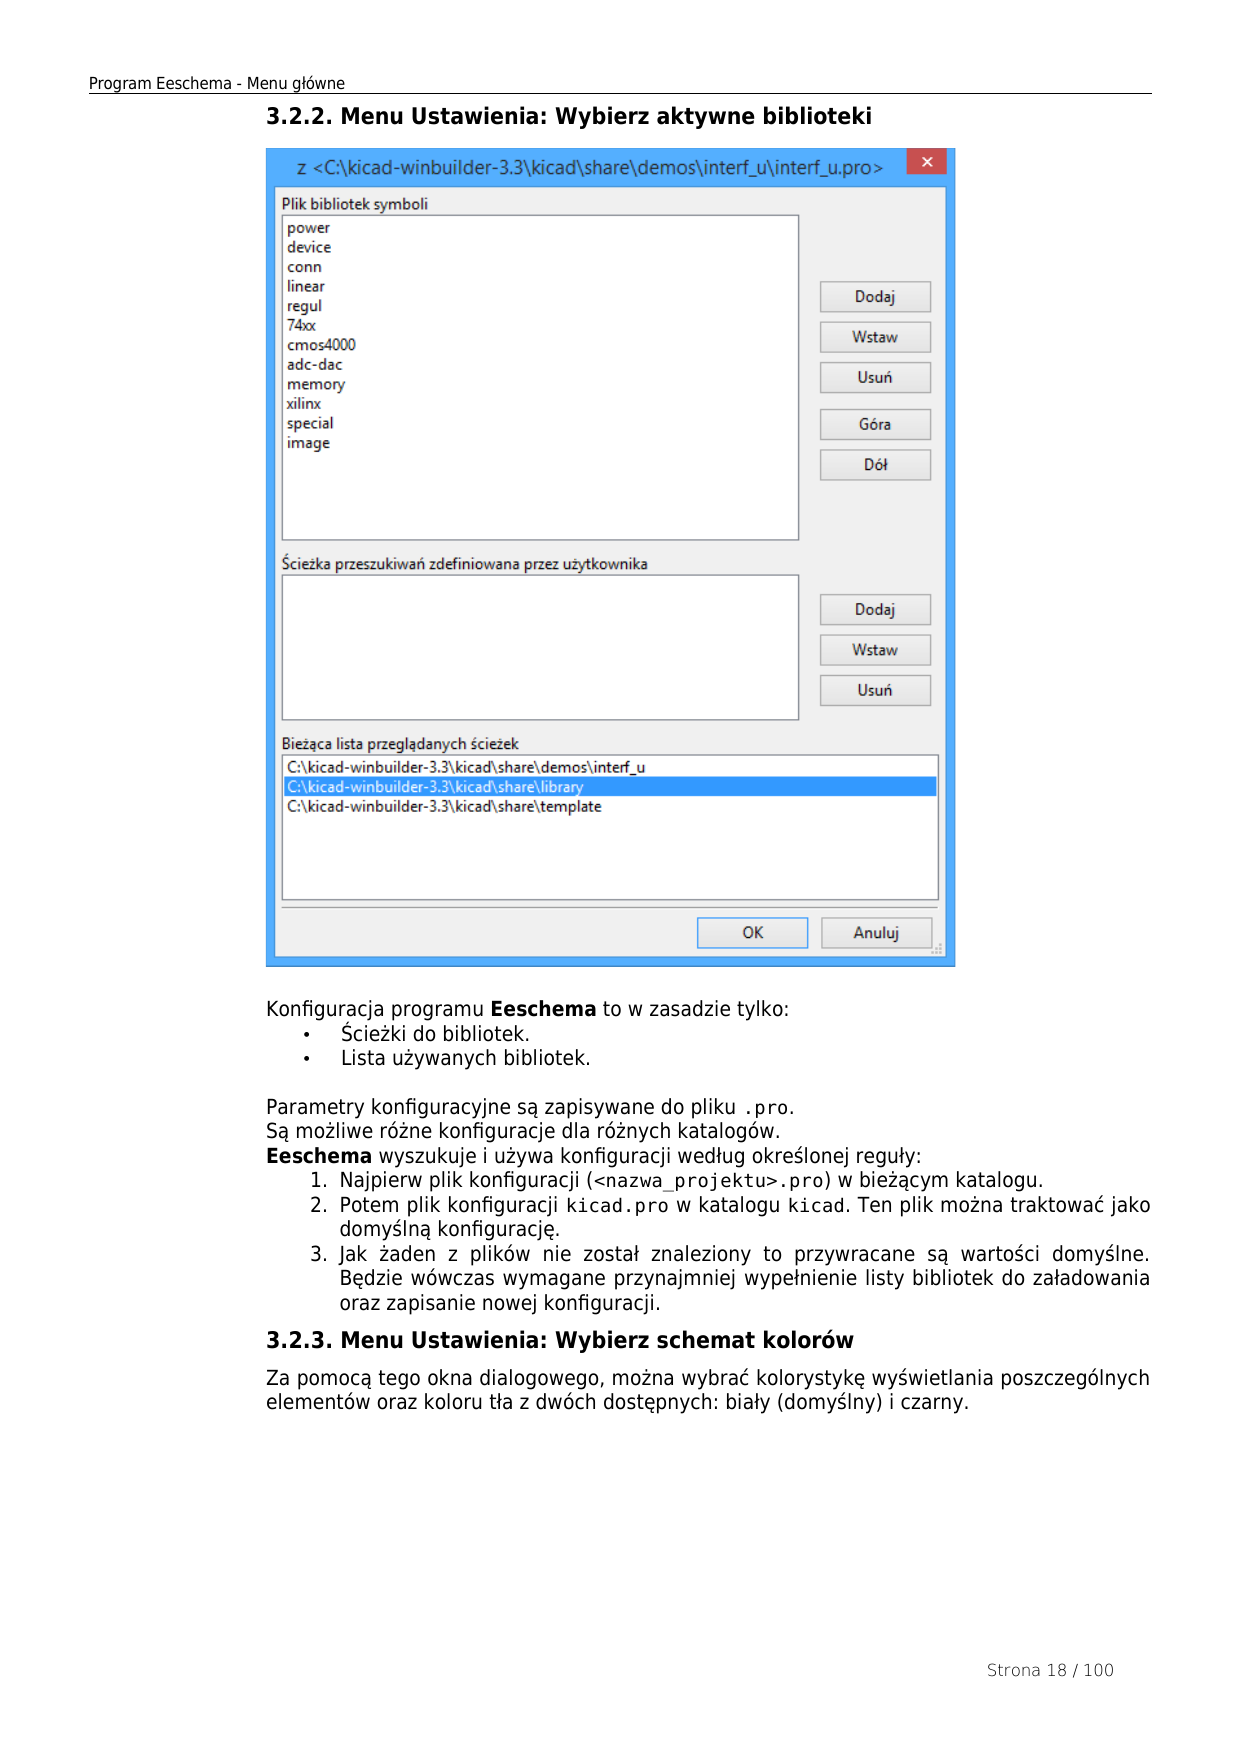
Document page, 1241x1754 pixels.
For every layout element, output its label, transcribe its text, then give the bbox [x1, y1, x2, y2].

text Konfiguracja programu Eeschema to w zasadzie tylko: [266, 997, 1152, 1021]
list Potem plik konfiguracji kicad.pro w katalogu kicad. Ten plik można traktować jako domyślną konfigurację. [310, 1193, 1152, 1242]
list Jak żaden z plików nie został znaleziony to przywracane są wartości domyślne. Będzie wówczas wymagane przynajmniej wypełnienie listy bibliotek do załadowania oraz zapisanie nowej konfiguracji. [310, 1242, 1152, 1315]
list Najpierw plik konfiguracji (<nazwa_projektu>.pro) w bieżącym katalogu. [310, 1168, 1152, 1193]
text Są możliwe różne konfiguracje dla różnych katalogów. [266, 1119, 1152, 1144]
picture [265, 148, 956, 967]
text Za pomocą tego okna dialogowego, można wybrać kolorystykę wyświetlania poszczególnych elementów oraz koloru tła z dwóch dostępnych: biały (domyślny) i czarny. [266, 1366, 1152, 1415]
text Eeschema wyszukuje i używa konfiguracji według określonej reguły: [266, 1144, 1152, 1168]
subtitle Menu Ustawienia: Wybierz schemat kolorów [266, 1327, 1152, 1354]
subtitle Menu Ustawienia: Wybierz aktywne biblioteki [266, 103, 1152, 130]
text Parametry konfiguracyjne są zapisywane do pliku .pro. [266, 1095, 1152, 1119]
list Lista używanych bibliotek. [303, 1046, 1152, 1070]
list Ścieżki do bibliotek. [303, 1021, 1152, 1046]
